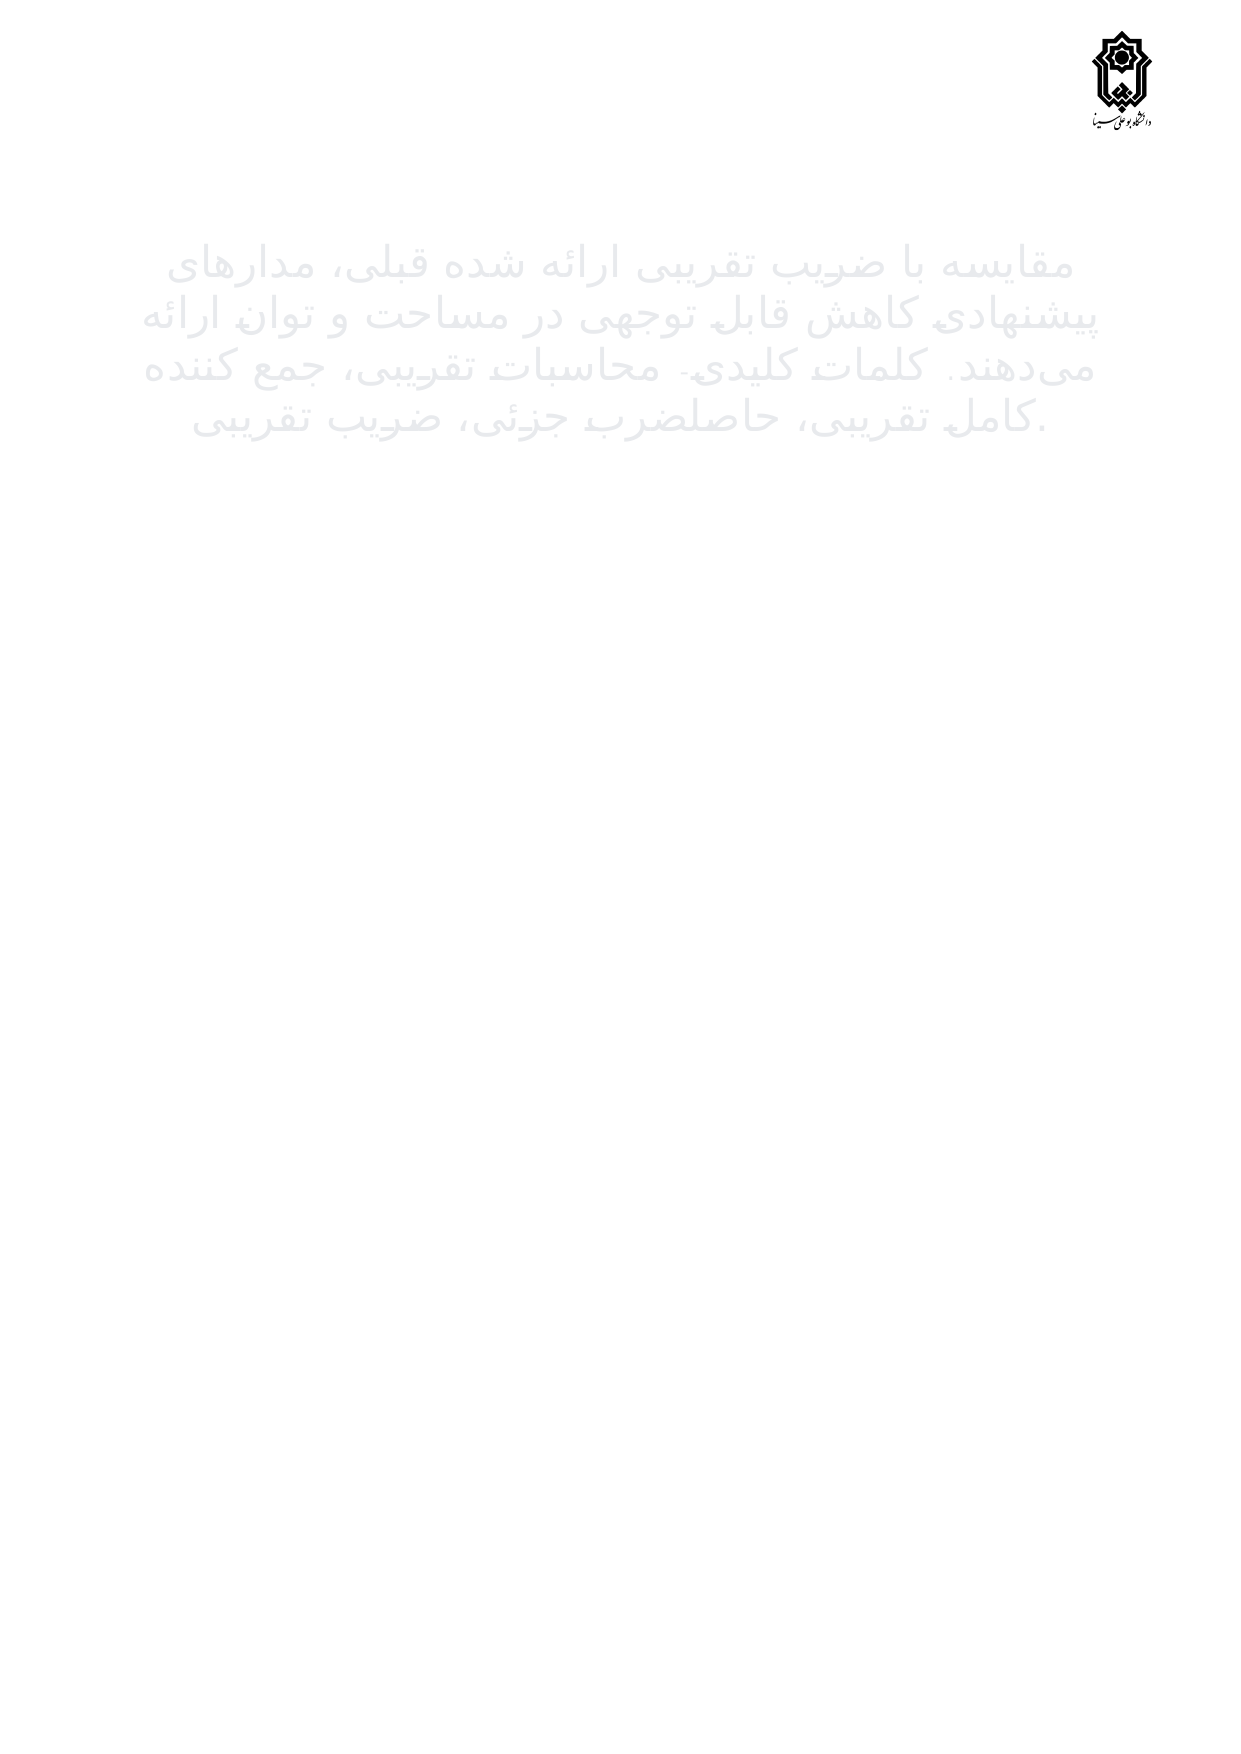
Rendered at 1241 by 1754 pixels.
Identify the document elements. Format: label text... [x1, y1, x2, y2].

picture [1041, 0, 1203, 162]
text محقق : نیما مخملی استاد : دکتر حاتم عبدلی محاسبات تقریبی یک تکنیک محاسباتی است که یک نتیجه احتمالاً نادرست را به جای نتیجه دقیق تضمین شده برمی گرداند و می تواند برای برنامه هایی استفاده شود که یک نتیجه تقریبی برای هدف آن کافی است. ضرب‌کننده‌های تقریبی به طور گسترده برای محاسبات کارآمد انرژی در برنامه‌هایی که تحمل ذاتی در برابر عدم دقت را نشان می‌دهند، استفاده می‌شوند. علاوه بر عملکرد ضریب، مساحت و تاخیر، شناسایی ضریب تقریبی مناسب را بسیار چالش برانگیز می کند. از این رو، ما تشخیص دادیم که نوع جمع کننده کامل تقریبی یکی از عوامل اصلی تصمیم گیری برای انتخاب ضریب های تقریبی خواهد بود. جمع کننده های تقریبی برای جمع محصول جزئی در ضریب استفاده می شود. در این مقاله یک ضریب تقریبی با چهار جمع کننده تقریبی مختلف طراحی و تحلیل شده است. طراحی با استفاده از Xilinx Vivado شبیه سازی و سنتز شده است. در مقایسه با ضریب تقریبی ارائه شده قبلی، مدارهای پیشنهادی کاهش قابل توجهی در مساحت و توان ارائه می‌دهند. کلمات کلیدی- محاسبات تقریبی، جمع کننده کامل تقریبی، حاصلضرب جزئی، ضریب تقریبی. [118, 236, 1122, 442]
